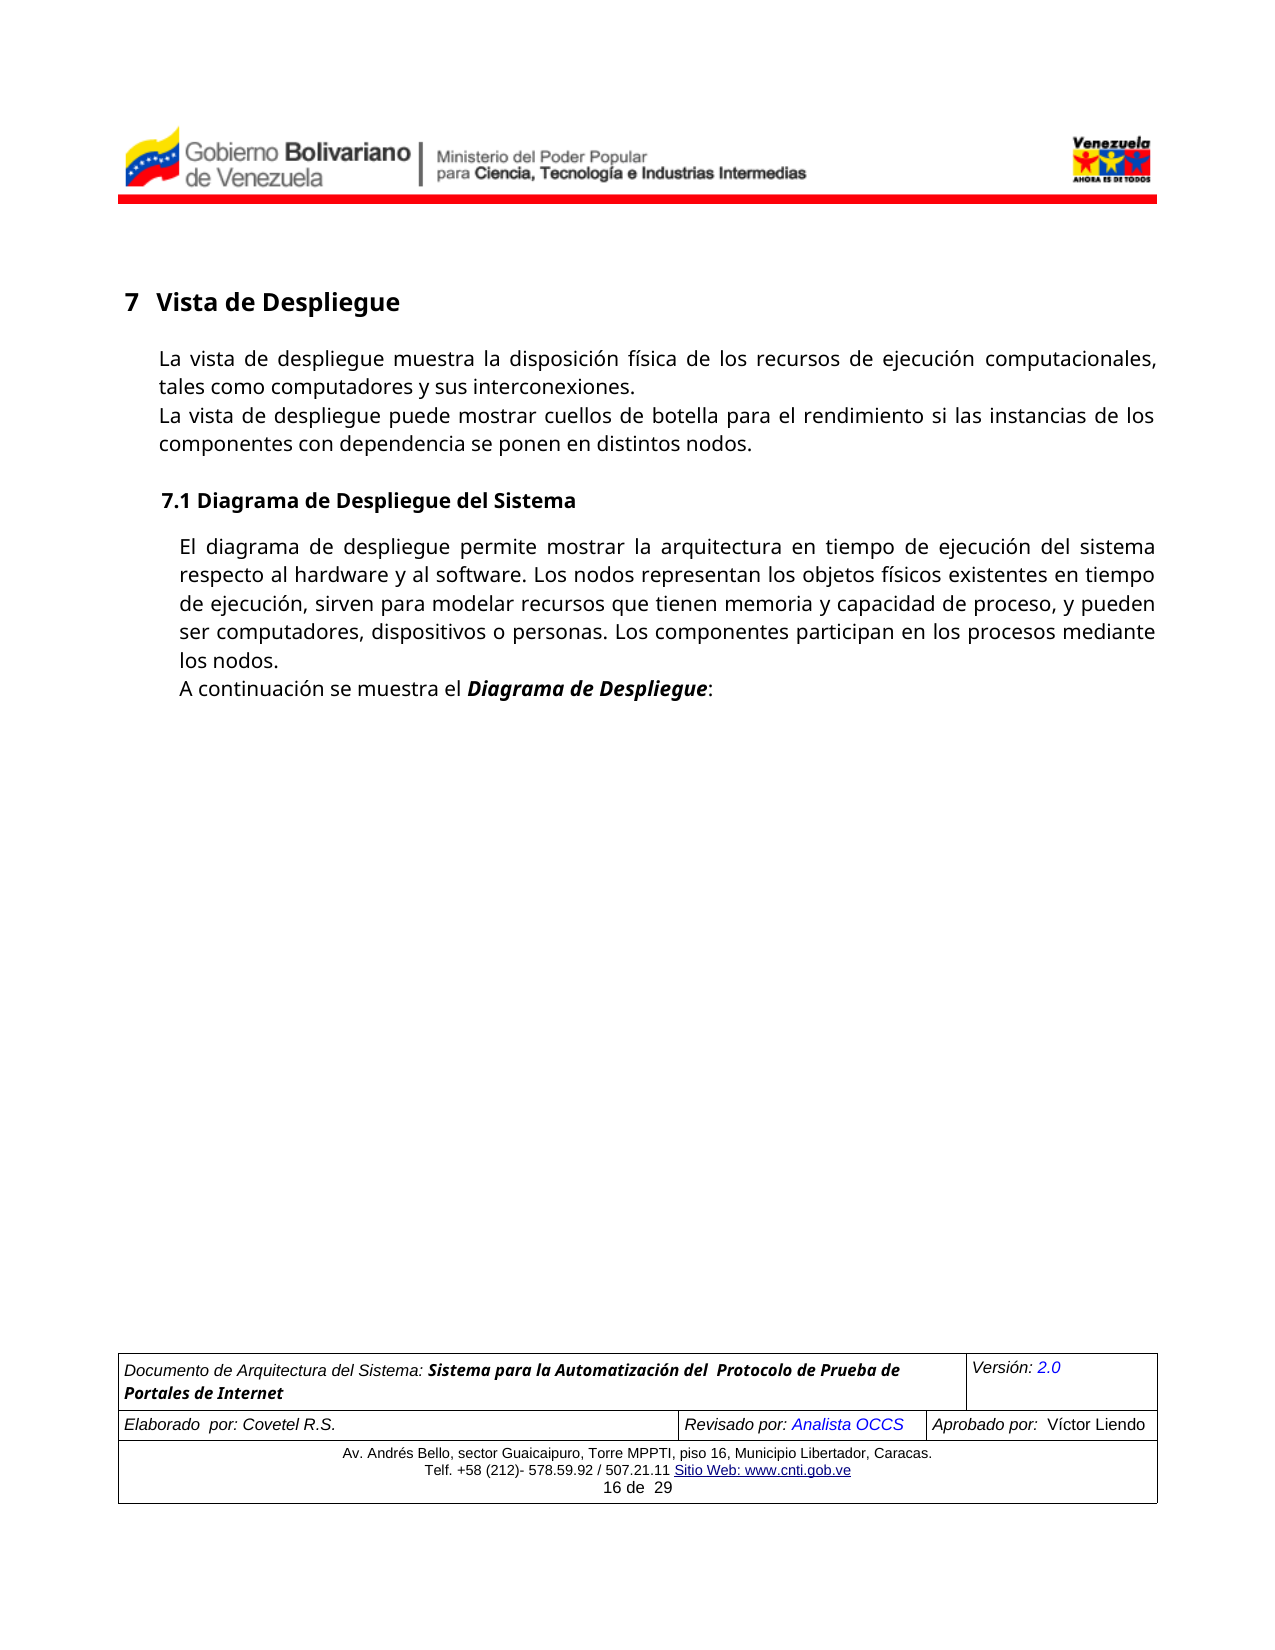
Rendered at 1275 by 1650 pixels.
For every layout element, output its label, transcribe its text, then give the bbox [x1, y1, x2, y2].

text La vista de despliegue muestra la disposición física de los recursos de ejecución computacionales, tales como computadores y sus interconexiones. [159, 344, 1157, 401]
picture [118, 118, 1157, 204]
subtitle Diagrama de Despliegue del Sistema [156, 486, 1157, 514]
text El diagrama de despliegue permite mostrar la arquitectura en tiempo de ejecución del sistema respecto al hardware y al software. Los nodos representan los objetos físicos existentes en tiempo de ejecución, sirven para modelar recursos que tienen memoria y capacidad de proceso, y pueden ser computadores, dispositivos o personas. Los componentes participan en los procesos mediante los nodos. [179, 532, 1157, 674]
text A continuación se muestra el Diagrama de Despliegue: [179, 674, 1157, 703]
text La vista de despliegue puede mostrar cuellos de botella para el rendimiento si las instancias de los componentes con dependencia se ponen en distintos nodos. [159, 401, 1157, 458]
subtitle Vista de Despliegue [118, 285, 1157, 319]
